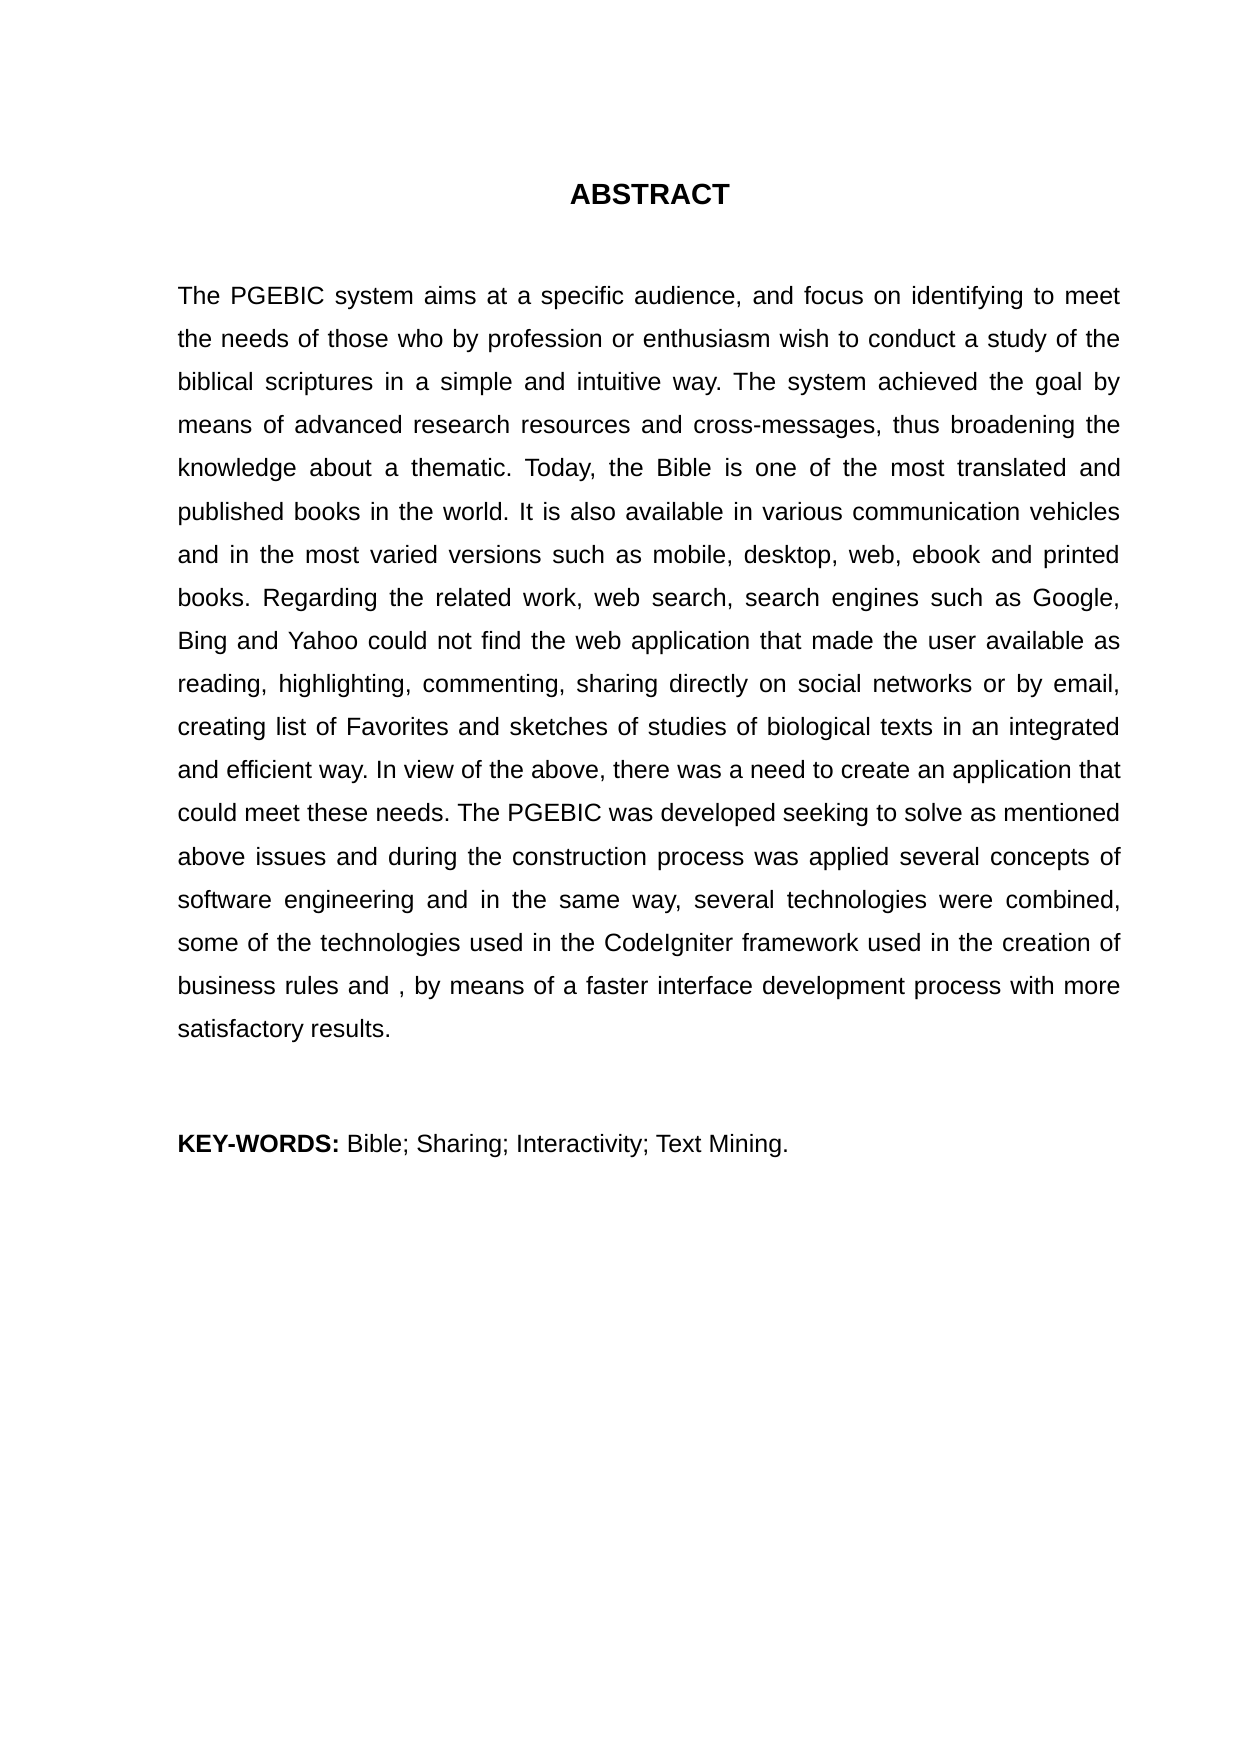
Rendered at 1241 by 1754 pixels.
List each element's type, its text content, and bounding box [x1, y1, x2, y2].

text The PGEBIC system aims at a specific audience, and focus on identifying to meet the needs of those who by profession or enthusiasm wish to conduct a study of the biblical scriptures in a simple and intuitive way. The system achieved the goal by means of advanced research resources and cross-messages, thus broadening the knowledge about a thematic. Today, the Bible is one of the most translated and published books in the world. It is also available in various communication vehicles and in the most varied versions such as mobile, desktop, web, ebook and printed books. Regarding the related work, web search, search engines such as Google, Bing and Yahoo could not find the web application that made the user available as reading, highlighting, commenting, sharing directly on social networks or by email, creating list of Favorites and sketches of studies of biological texts in an integrated and efficient way. In view of the above, there was a need to create an application that could meet these needs. The PGEBIC was developed seeking to solve as mentioned above issues and during the construction process was applied several concepts of software engineering and in the same way, several technologies were combined, some of the technologies used in the CodeIgniter framework used in the creation of business rules and , by means of a faster interface development process with more satisfactory results. [177, 281, 1122, 1043]
subtitle ABSTRACT [177, 177, 1122, 211]
text KEY-WORDS: Bible; Sharing; Interactivity; Text Mining. [177, 1129, 1122, 1158]
